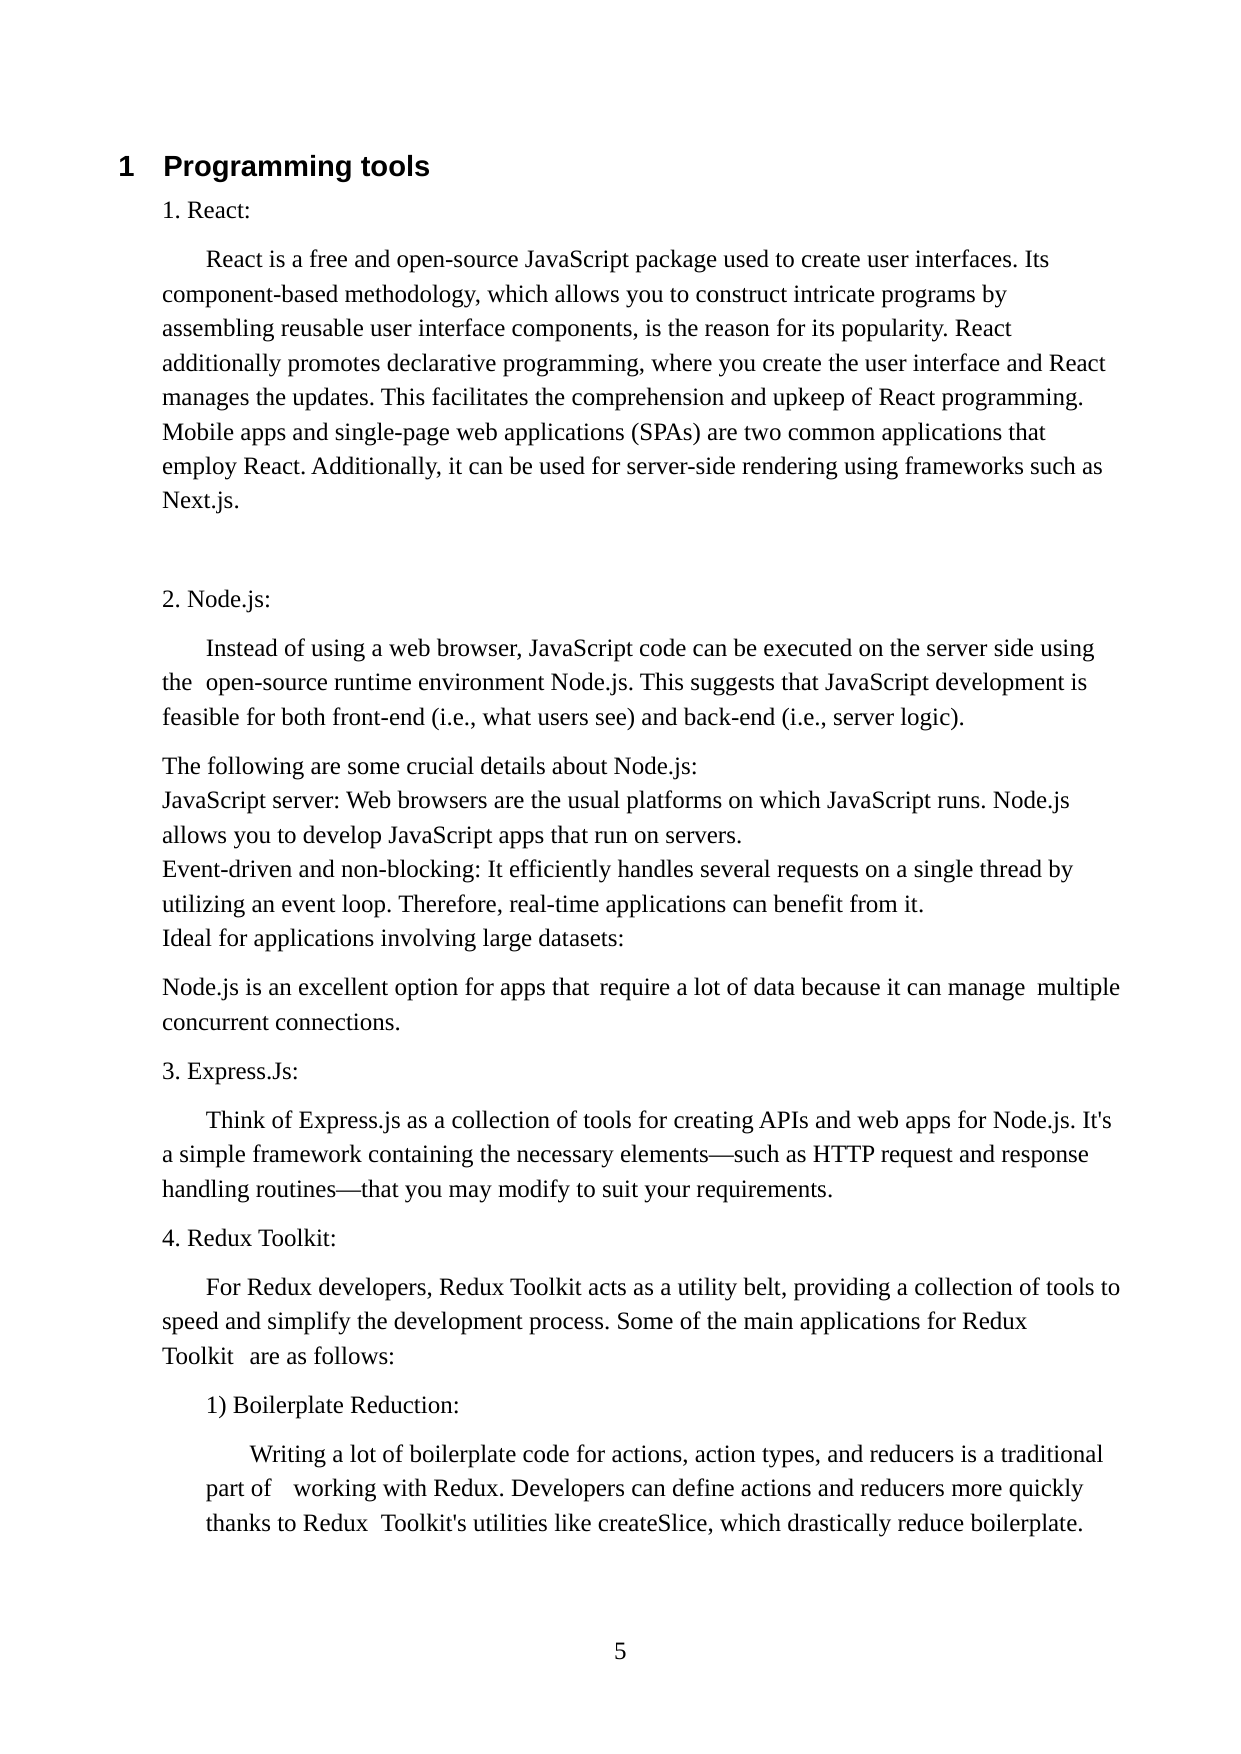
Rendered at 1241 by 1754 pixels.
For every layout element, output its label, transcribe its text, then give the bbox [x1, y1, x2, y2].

text Node.js is an excellent option for apps that require a lot of data because it can manage multiple concurrent connections. [118, 972, 1122, 1035]
text React is a free and open-source JavaScript package used to create user interfaces. Its component-based methodology, which allows you to construct intricate programs by assembling reusable user interface components, is the reason for its popularity. React additionally promotes declarative programming, where you create the user interface and React manages the updates. This facilitates the comprehension and upkeep of React programming. Mobile apps and single-page web applications (SPAs) are two common applications that employ React. Additionally, it can be used for server-side rendering using frameworks such as Next.js. [118, 244, 1122, 514]
text For Redux developers, Redux Toolkit acts as a utility belt, providing a collection of tools to speed and simplify the development process. Some of the main applications for Redux Toolkit are as follows: [118, 1272, 1122, 1369]
text 1. React: [118, 195, 1122, 224]
text Think of Express.js as a collection of tools for creating APIs and web apps for Node.js. It's a simple framework containing the necessary elements—such as HTTP request and response handling routines—that you may modify to suit your requirements. [118, 1105, 1122, 1202]
text 1) Boilerplate Reduction: [118, 1390, 1122, 1419]
text Writing a lot of boilerplate code for actions, action types, and reducers is a traditional part of working with Redux. Developers can define actions and reducers more quickly thanks to Redux Toolkit's utilities like createSlice, which drastically reduce boilerplate. [118, 1439, 1122, 1537]
text 2. Node.js: [118, 584, 1122, 612]
subtitle Programming tools [118, 149, 1122, 183]
text 3. Express.Js: [118, 1056, 1122, 1084]
text The following are some crucial details about Node.js: JavaScript server: Web browsers are the usual platforms on which JavaScript runs. Node.js allows you to develop JavaScript apps that run on servers. Event-driven and non-blocking: It efficiently handles several requests on a single thread by utilizing an event loop. Therefore, real-time applications can benefit from it. Ideal for applications involving large datasets: [118, 751, 1122, 952]
text 4. Redux Toolkit: [118, 1223, 1122, 1252]
text Instead of using a web browser, JavaScript code can be executed on the server side using the open-source runtime environment Node.js. This suggests that JavaScript development is feasible for both front-end (i.e., what users see) and back-end (i.e., server logic). [118, 633, 1122, 730]
